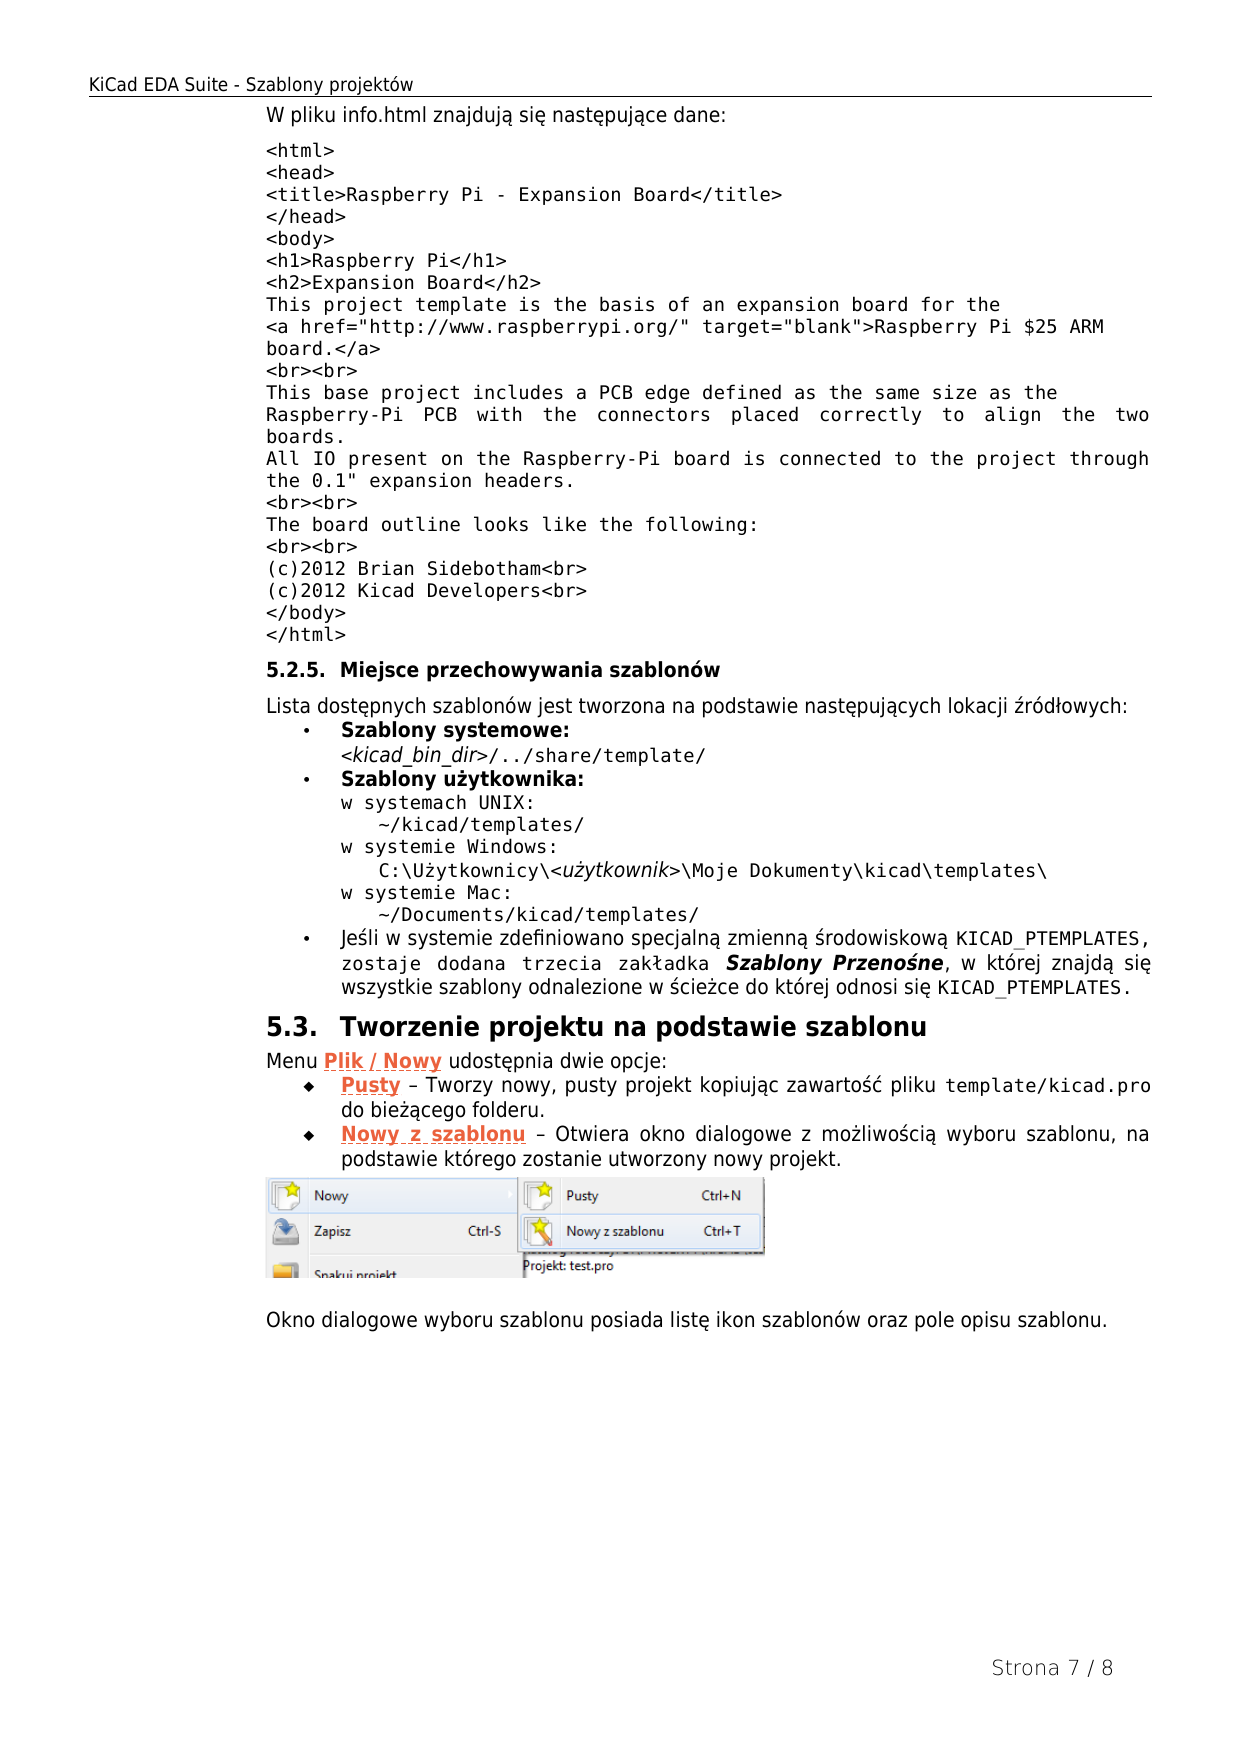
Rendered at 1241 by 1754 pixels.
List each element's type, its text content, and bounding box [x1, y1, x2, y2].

list C:\Użytkownicy\<użytkownik>\Moje Dokumenty\kicad\templates\ [341, 858, 1152, 882]
text <a href="http://www.raspberrypi.org/" target="blank">Raspberry Pi $25 ARM [266, 316, 1152, 338]
text </html> [266, 624, 1152, 646]
subtitle Tworzenie projektu na podstawie szablonu [266, 1011, 1152, 1043]
text </body> [266, 602, 1152, 624]
picture [265, 1177, 765, 1278]
list w systemach UNIX: [303, 792, 1152, 814]
text This project template is the basis of an expansion board for the [266, 294, 1152, 316]
text <head> [266, 162, 1152, 184]
list w systemie Windows: [303, 836, 1152, 858]
list w systemie Mac: [303, 882, 1152, 904]
list ~/kicad/templates/ [341, 814, 1152, 836]
subtitle Miejsce przechowywania szablonów [266, 658, 1152, 682]
list ~/Documents/kicad/templates/ [341, 904, 1152, 926]
text <h2>Expansion Board</h2> [266, 272, 1152, 294]
list Szablony użytkownika: [303, 767, 1152, 792]
text board.</a> [266, 338, 1152, 360]
text <br><br> [266, 492, 1152, 514]
text </head> [266, 206, 1152, 228]
text (c)2012 Brian Sidebotham<br> [266, 558, 1152, 580]
list Jeśli w systemie zdefiniowano specjalną zmienną środowiskową KICAD_PTEMPLATES, zostaje dodana trzecia zakładka Szablony Przenośne, w której znajdą się wszystkie szablony odnalezione w ścieżce do której odnosi się KICAD_PTEMPLATES. [303, 926, 1152, 999]
list Nowy z szablonu – Otwiera okno dialogowe z możliwością wyboru szablonu, na podstawie którego zostanie utworzony nowy projekt. [303, 1122, 1152, 1171]
text <body> [266, 228, 1152, 250]
list <kicad_bin_dir>/../share/template/ [303, 743, 1152, 767]
text <h1>Raspberry Pi</h1> [266, 250, 1152, 272]
text All IO present on the Raspberry-Pi board is connected to the project through the 0.1" expansion headers. [266, 448, 1152, 492]
text (c)2012 Kicad Developers<br> [266, 580, 1152, 602]
text <br><br> [266, 360, 1152, 382]
text Lista dostępnych szablonów jest tworzona na podstawie następujących lokacji źródłowych: [266, 694, 1152, 718]
list Szablony systemowe: [303, 718, 1152, 743]
text Okno dialogowe wyboru szablonu posiada listę ikon szablonów oraz pole opisu szablonu. [266, 1308, 1152, 1332]
text This base project includes a PCB edge defined as the same size as the [266, 382, 1152, 404]
list Pusty – Tworzy nowy, pusty projekt kopiując zawartość pliku template/kicad.pro do bieżącego folderu. [303, 1073, 1152, 1122]
text <html> [266, 140, 1152, 162]
text W pliku info.html znajdują się następujące dane: [266, 103, 1152, 128]
text Menu Plik / Nowy udostępnia dwie opcje: [266, 1049, 1152, 1073]
text <br><br> [266, 536, 1152, 558]
text <title>Raspberry Pi - Expansion Board</title> [266, 184, 1152, 206]
text Raspberry-Pi PCB with the connectors placed correctly to align the two boards. [266, 404, 1152, 448]
text The board outline looks like the following: [266, 514, 1152, 536]
